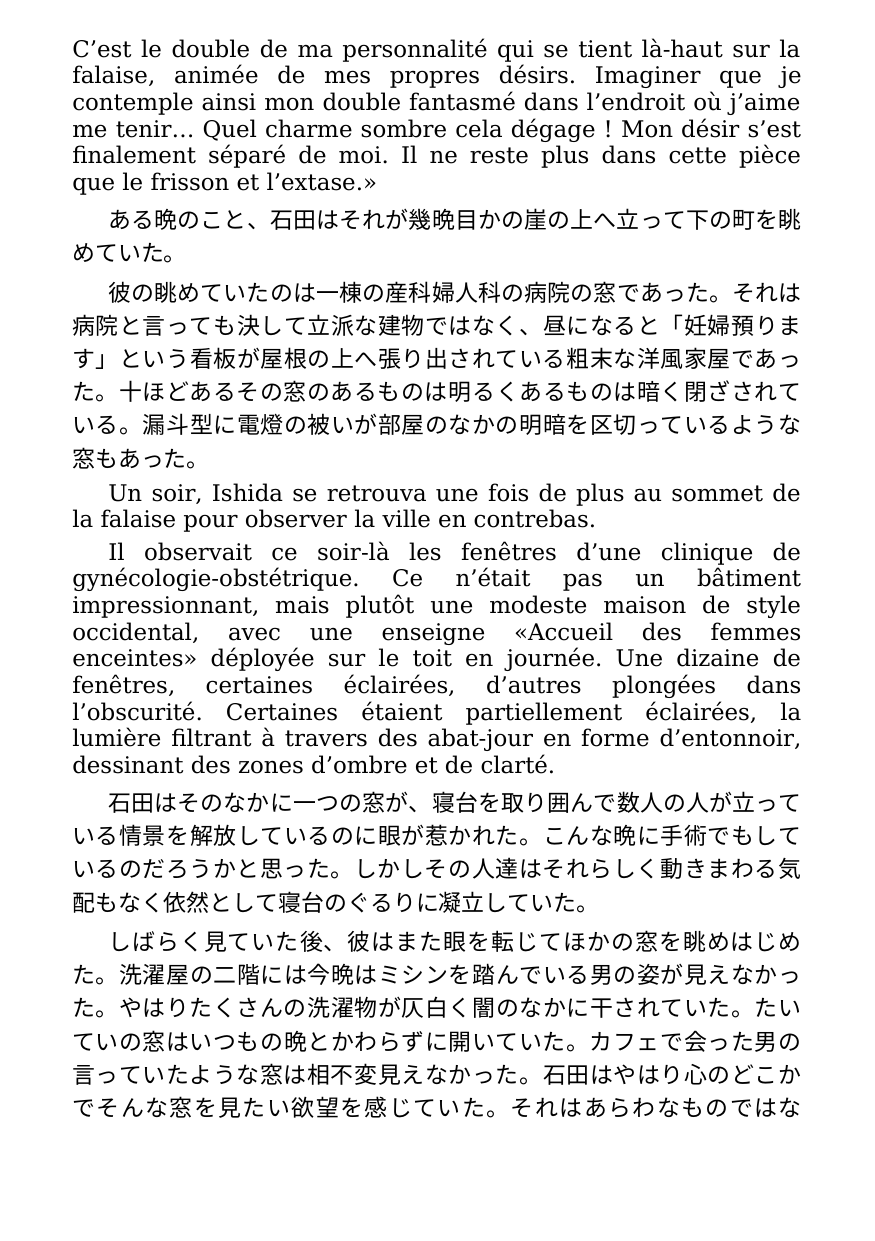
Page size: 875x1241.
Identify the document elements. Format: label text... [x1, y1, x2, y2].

text ある晩のこと、石田はそれが幾晩目かの崖の上へ立って下の町を眺めていた。 [72, 202, 802, 268]
text しばらく見ていた後、彼はまた眼を転じてほかの窓を眺めはじめた。洗濯屋の二階には今晩はミシンを踏んでいる男の姿が見えなかった。やはりたくさんの洗濯物が仄白く闇のなかに干されていた。たいていの窓はいつもの晩とかわらずに開いていた。カフェで会った男の言っていたような窓は相不変見えなかった。石田はやはり心のどこかでそんな窓を見たい欲望を感じていた。それはあらわなものではな [72, 924, 802, 1123]
text C’est le double de ma personnalité qui se tient là-haut sur la falaise, animée de mes propres désirs. Imaginer que je contemple ainsi mon double fantasmé dans l’endroit où j’aime me tenir… Quel charme sombre cela dégage ! Mon désir s’est finalement séparé de moi. Il ne reste plus dans cette pièce que le frisson et l’extase.» [72, 36, 802, 196]
text Un soir, Ishida se retrouva une fois de plus au sommet de la falaise pour observer la ville en contrebas. [72, 480, 802, 533]
text 石田はそのなかに一つの窓が、寝台を取り囲んで数人の人が立っている情景を解放しているのに眼が惹かれた。こんな晩に手術でもしているのだろうかと思った。しかしその人達はそれらしく動きまわる気配もなく依然として寝台のぐるりに凝立していた。 [72, 785, 802, 918]
text 彼の眺めていたのは一棟の産科婦人科の病院の窓であった。それは病院と言っても決して立派な建物ではなく、昼になると「妊婦預ります」という看板が屋根の上へ張り出されている粗末な洋風家屋であった。十ほどあるその窓のあるものは明るくあるものは暗く閉ざされている。漏斗型に電燈の被いが部屋のなかの明暗を区切っているような窓もあった。 [72, 274, 802, 474]
text Il observait ce soir-là les fenêtres d’une clinique de gynécologie-obstétrique. Ce n’était pas un bâtiment impressionnant, mais plutôt une modeste maison de style occidental, avec une enseigne «Accueil des femmes enceintes» déployée sur le toit en journée. Une dizaine de fenêtres, certaines éclairées, d’autres plongées dans l’obscurité. Certaines étaient partiellement éclairées, la lumière filtrant à travers des abat-jour en forme d’entonnoir, dessinant des zones d’ombre et de clarté. [72, 539, 802, 779]
